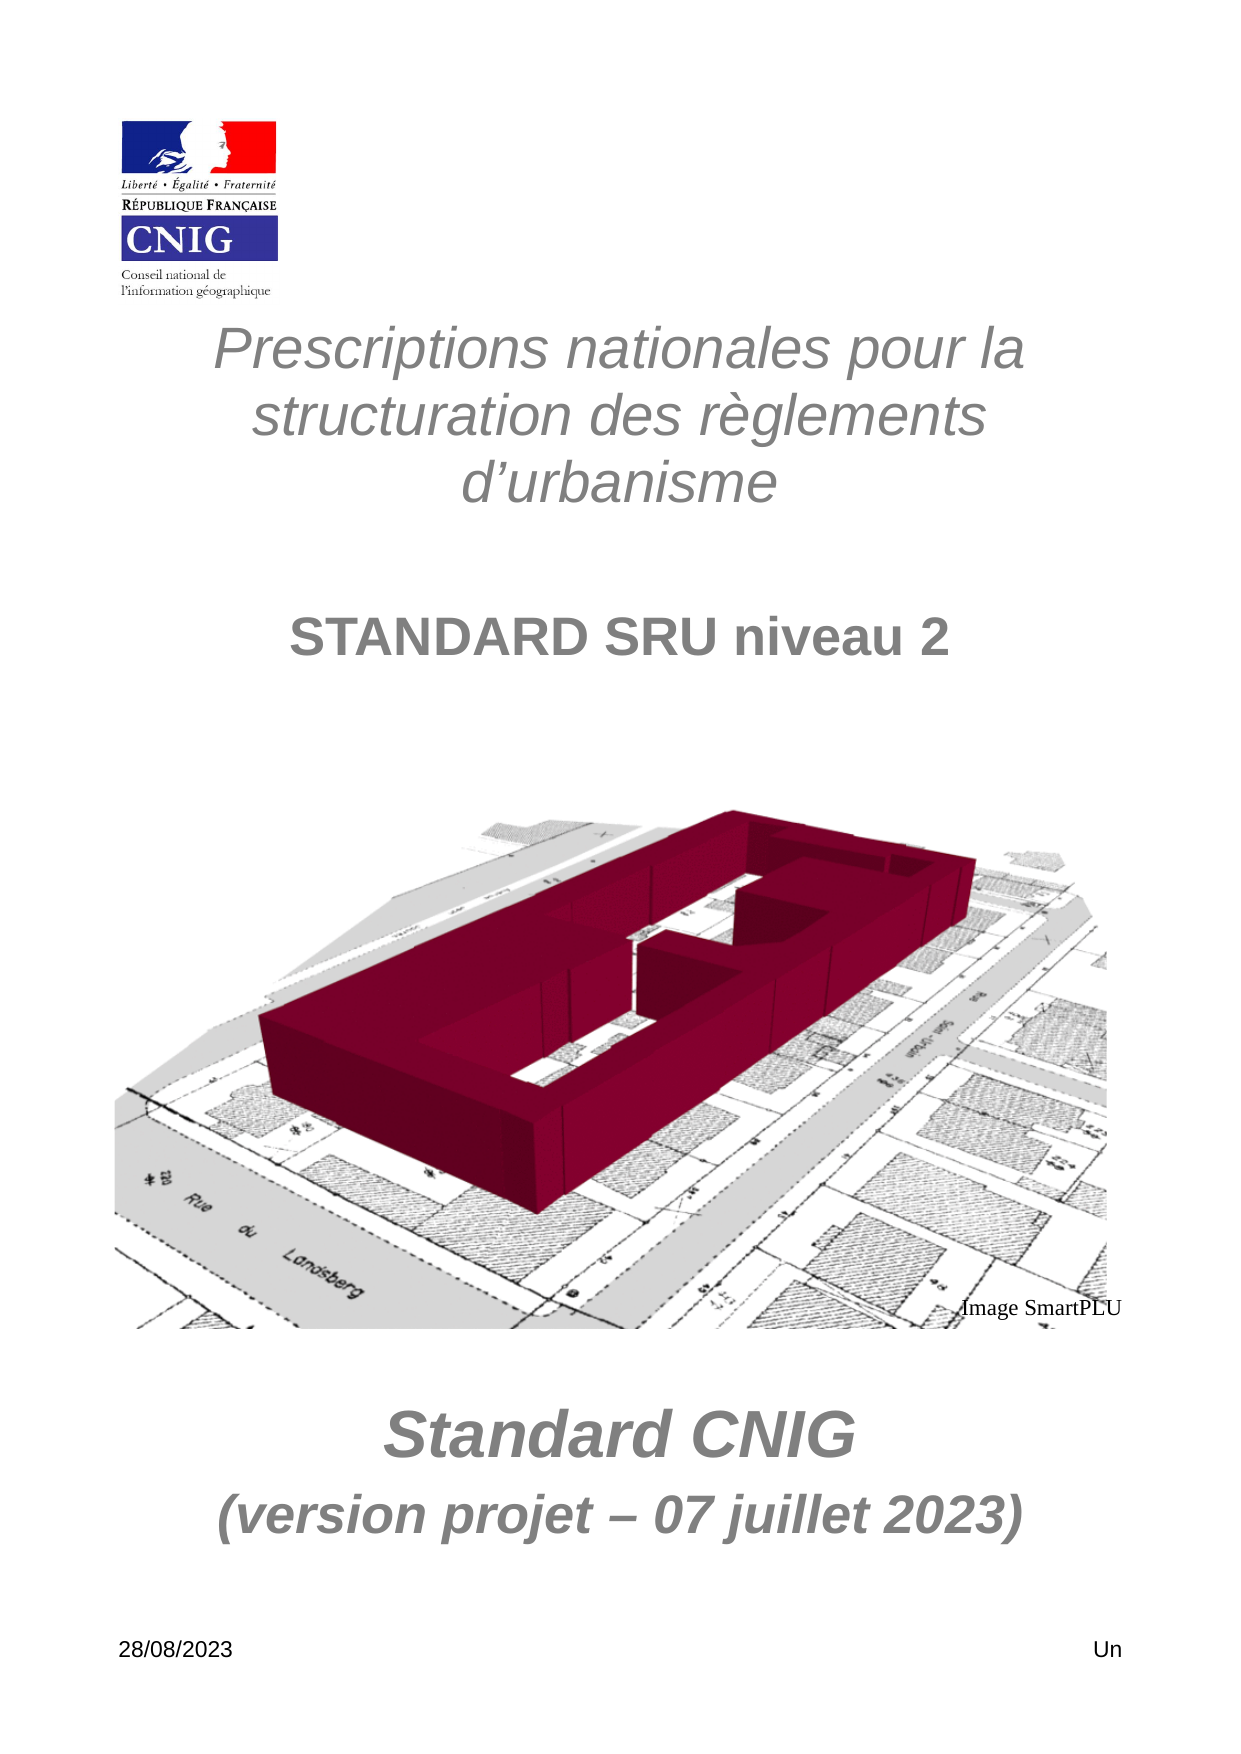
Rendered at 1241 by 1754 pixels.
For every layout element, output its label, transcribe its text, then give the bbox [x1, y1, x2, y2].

picture [114, 770, 1107, 1329]
picture [118, 118, 280, 305]
table_cell STANDARD SRU niveau 2 [118, 521, 1122, 739]
table_header [788, 118, 1122, 307]
table_header [118, 118, 453, 307]
table_header [453, 118, 787, 307]
table_cell Prescriptions nationales pour la structuration des règlements d’urbanisme [118, 307, 1122, 521]
table_cell Standard CNIG (version projet – 07 juillet 2023) [118, 1385, 1122, 1545]
table_cell Image SmartPLU [118, 739, 1122, 1385]
